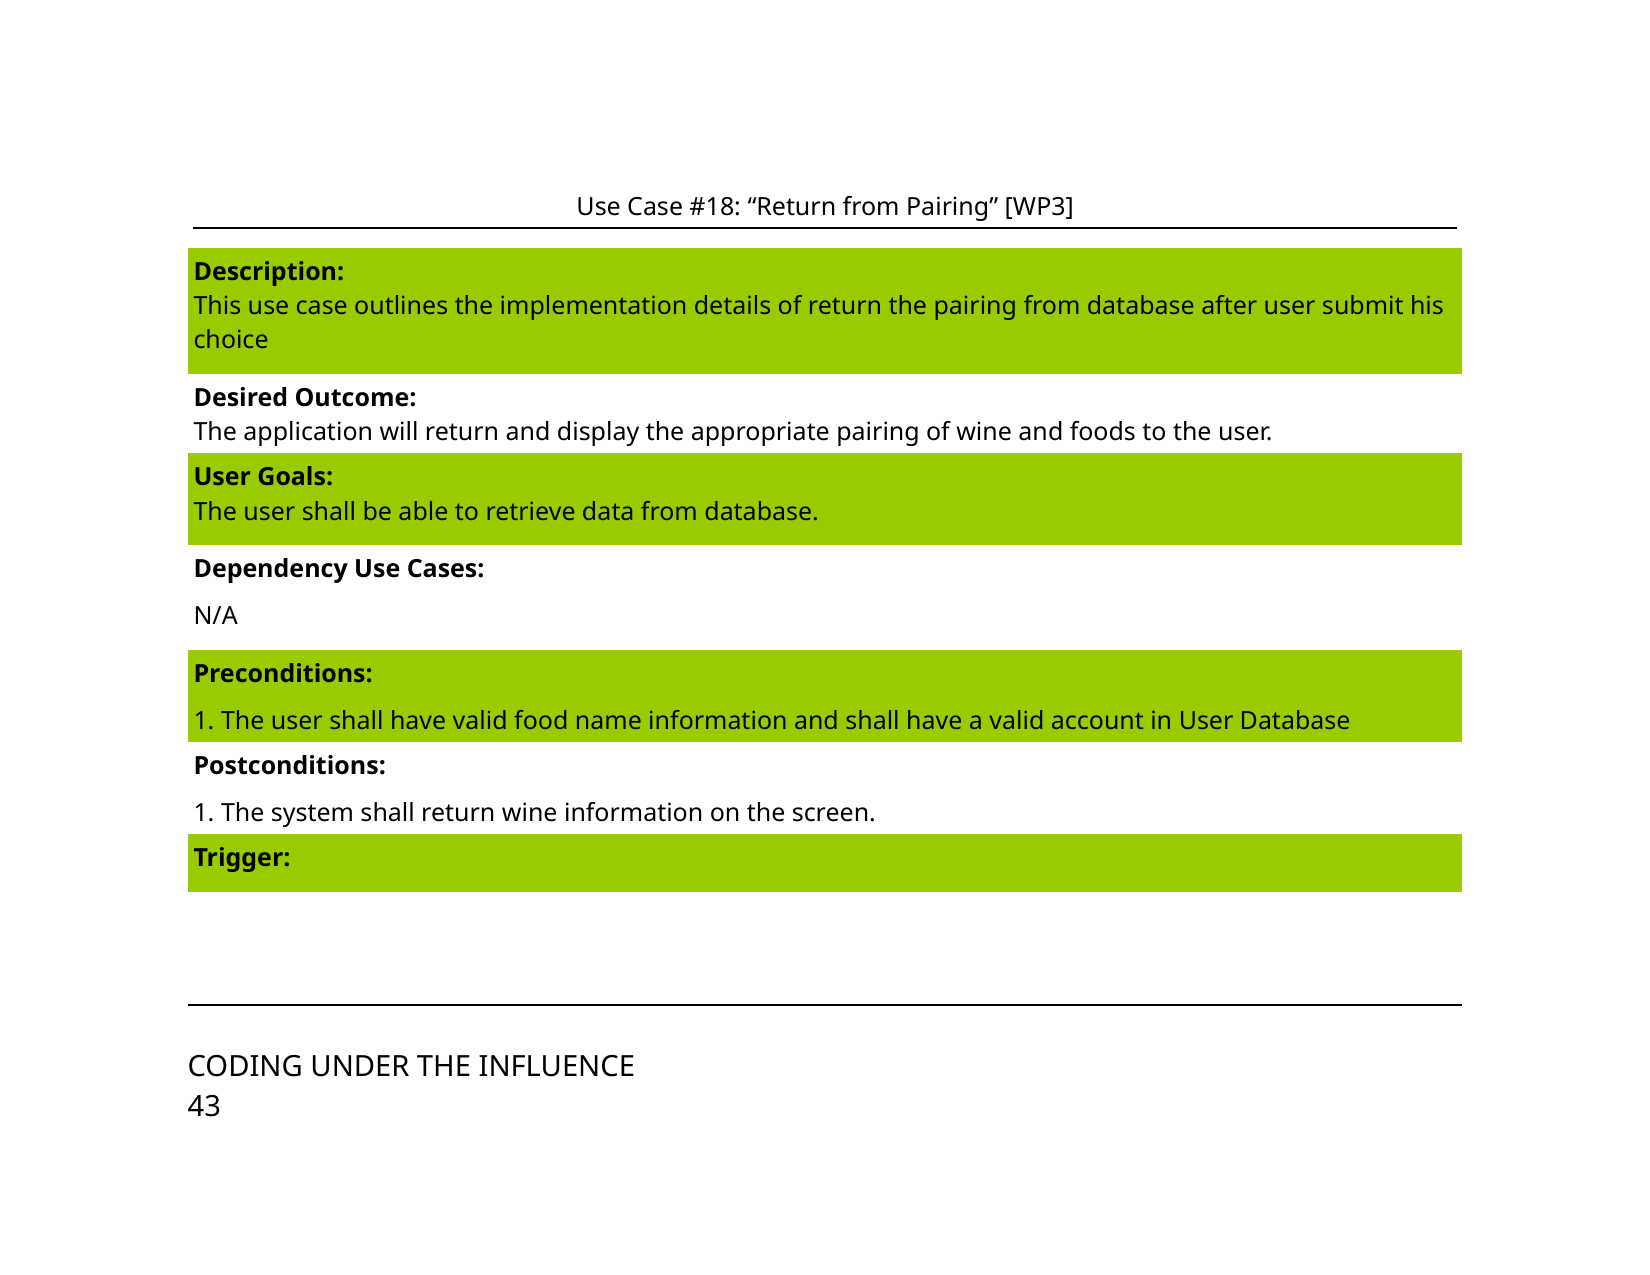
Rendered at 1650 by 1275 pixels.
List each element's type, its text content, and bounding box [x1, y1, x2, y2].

table_cell Postconditions: 1. The system shall return wine information on the screen. [188, 742, 1462, 834]
table_cell Description: This use case outlines the implementation details of return the pairing from database after user submit his choice [188, 248, 1462, 374]
table_cell Desired Outcome: The application will return and display the appropriate pairing of wine and foods to the user. [188, 374, 1462, 453]
table_cell User Goals: The user shall be able to retrieve data from database. [188, 453, 1462, 545]
table_cell Trigger: [188, 834, 1462, 892]
table_cell Dependency Use Cases: N/A [188, 545, 1462, 650]
table_cell Preconditions: 1. The user shall have valid food name information and shall have a valid account in User Database [188, 650, 1462, 742]
table_header Use Case #18: “Return from Pairing” [WP3] [188, 179, 1462, 248]
